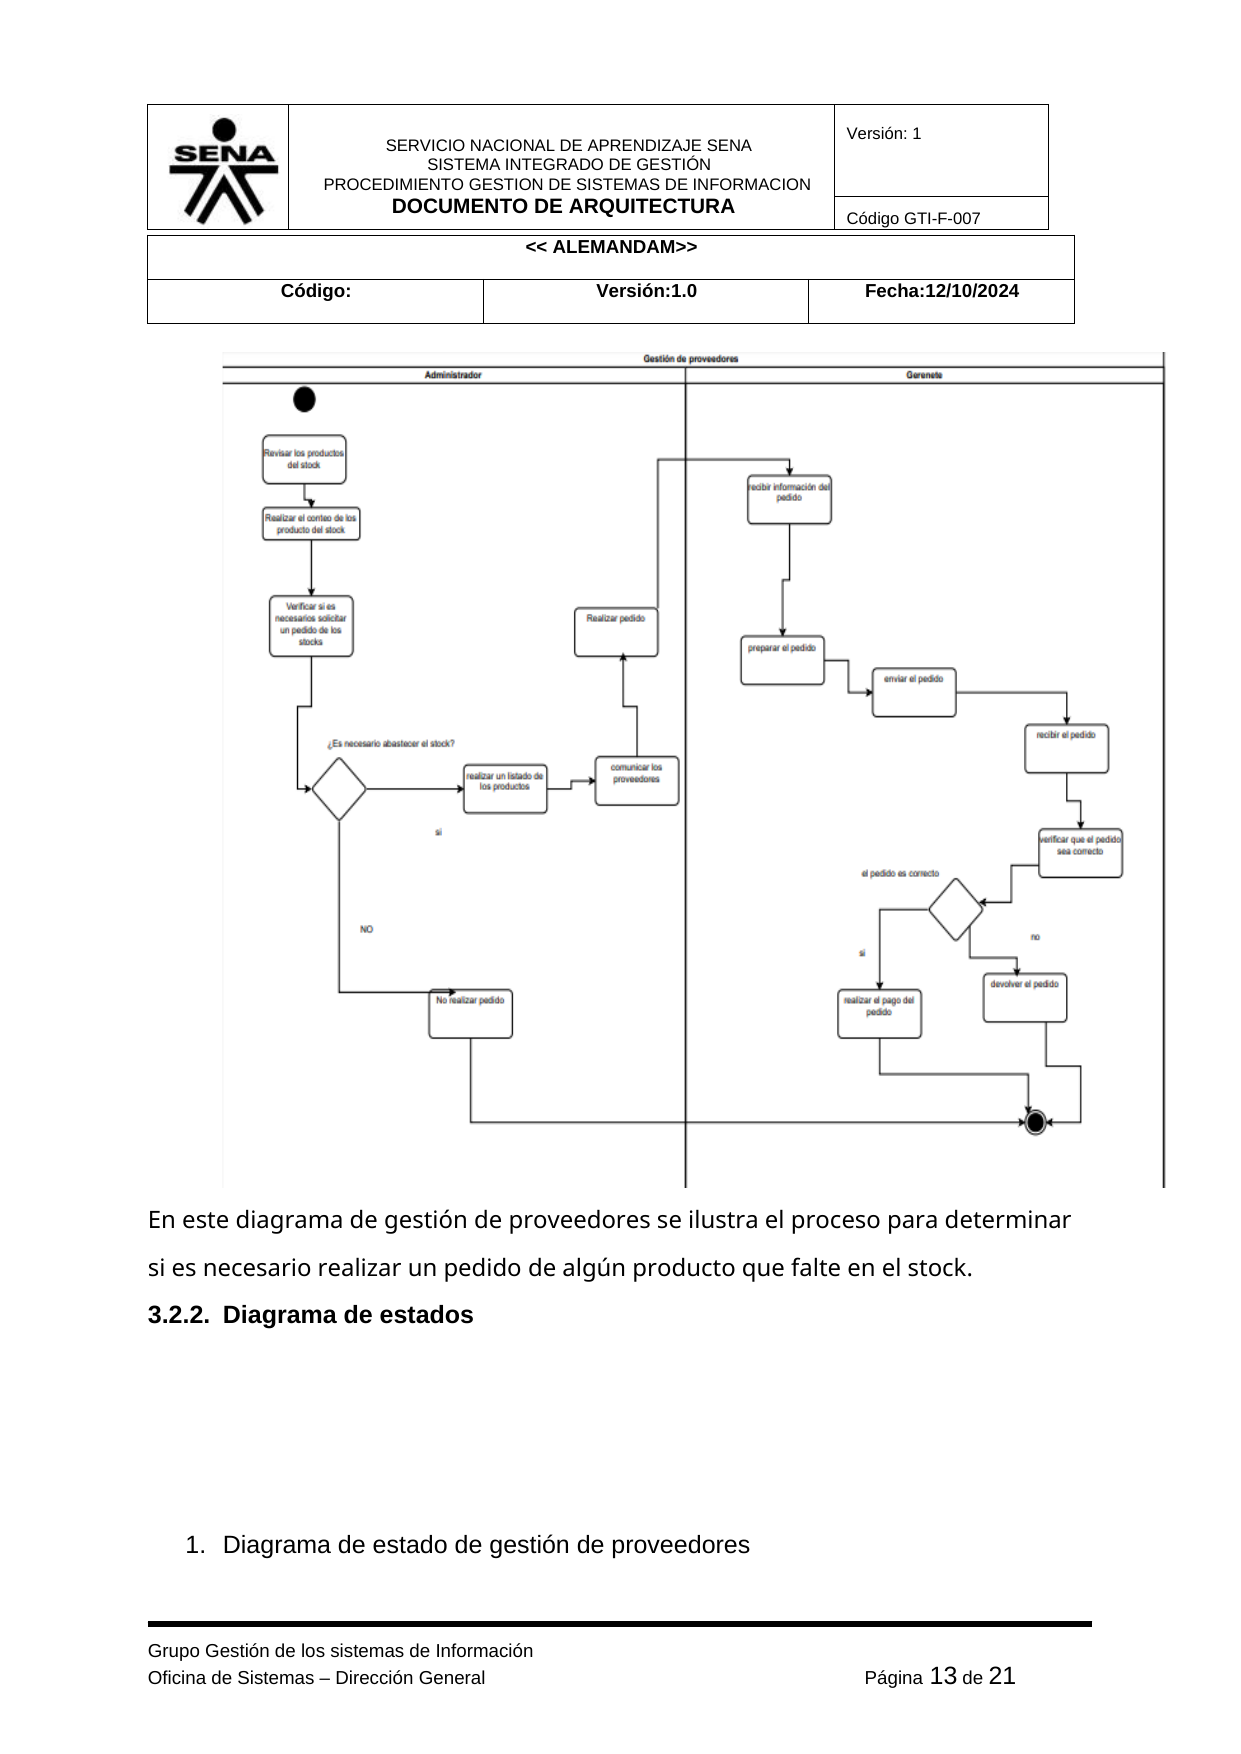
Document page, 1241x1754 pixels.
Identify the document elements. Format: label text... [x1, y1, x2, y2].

subtitle Diagrama de estados [148, 1300, 1092, 1329]
picture [222, 352, 1168, 1188]
picture [167, 114, 281, 229]
text En este diagrama de gestión de proveedores se ilustra el proceso para determinar si es necesario realizar un pedido de algún producto que falte en el stock. [148, 1202, 1092, 1284]
list Diagrama de estado de gestión de proveedores [185, 1530, 1092, 1559]
